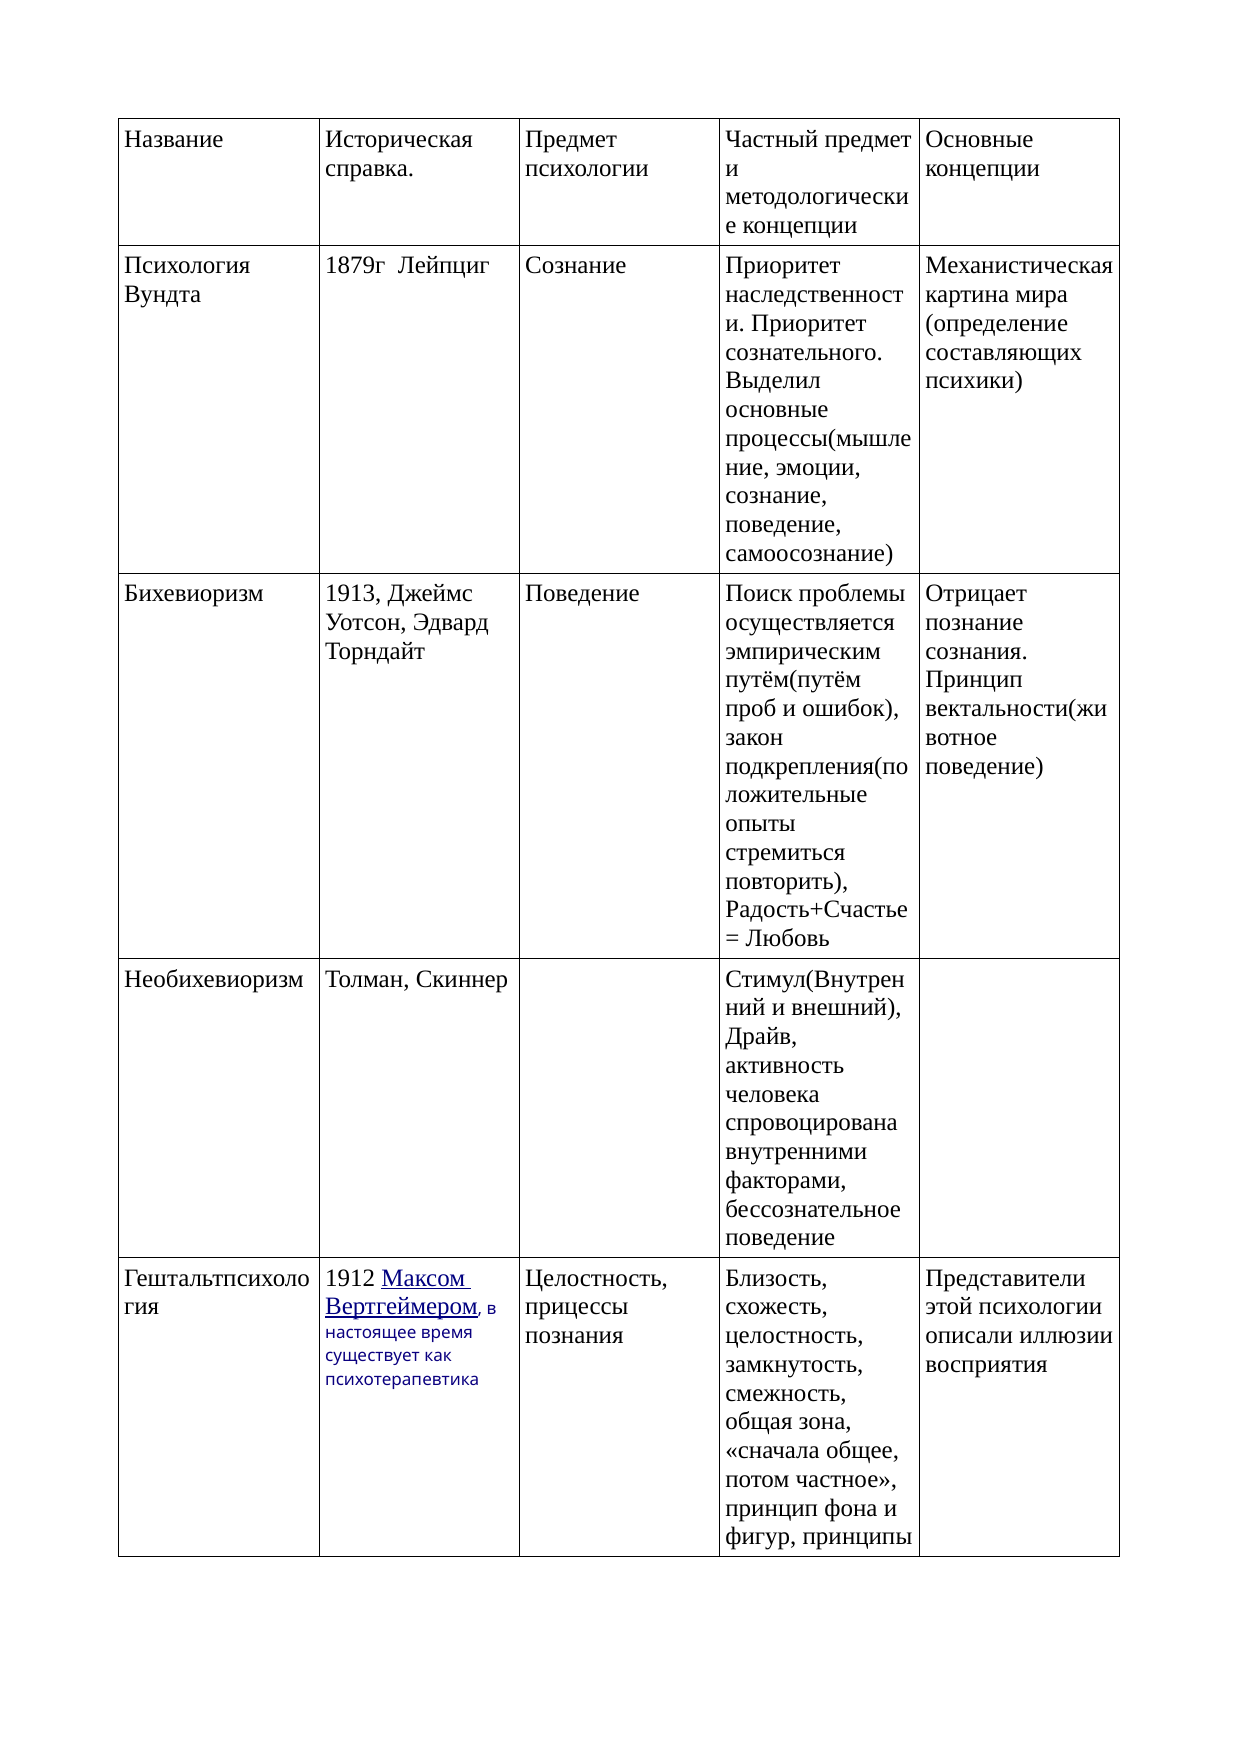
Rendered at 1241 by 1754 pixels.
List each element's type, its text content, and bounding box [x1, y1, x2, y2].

table_cell Гештальтпсихология [119, 1258, 319, 1556]
table_header Основные концепции [920, 119, 1119, 245]
table_cell Близость, схожесть, целостность, замкнутость, смежность, общая зона, «сначала общее, потом частное», принцип фона и фигур, принципы [720, 1258, 919, 1556]
table_cell Психология Вундта [119, 246, 319, 572]
table_cell Представители этой психологии описали иллюзии восприятия [920, 1258, 1119, 1556]
table_cell Стимул(Внутренний и внешний), Драйв, активность человека спровоцирована внутренними факторами, бессознательное поведение [720, 959, 919, 1257]
table_cell Отрицает познание сознания. Принцип вектальности(животное поведение) [920, 574, 1119, 958]
table_header Название [119, 119, 319, 245]
table_header Предмет психологии [520, 119, 719, 245]
table_cell Поведение [520, 574, 719, 958]
table_cell 1912 Максом Вертгеймером, в настоящее время существует как психотерапевтика [320, 1258, 519, 1556]
table_cell Целостность, прицессы познания [520, 1258, 719, 1556]
table_cell [520, 959, 719, 1257]
table_header Историческая справка. [320, 119, 519, 245]
table_cell Механистическая картина мира (определение составляющих психики) [920, 246, 1119, 572]
table_cell 1879г Лейпциг [320, 246, 519, 572]
table_cell Поиск проблемы осуществляется эмпирическим путём(путём проб и ошибок), закон подкрепления(положительные опыты стремиться повторить), Радость+Счастье = Любовь [720, 574, 919, 958]
table_cell Приоритет наследственности. Приоритет сознательного. Выделил основные процессы(мышление, эмоции, сознание, поведение, самоосознание) [720, 246, 919, 572]
table_cell 1913, Джеймс Уотсон, Эдвард Торндайт [320, 574, 519, 958]
table_cell [920, 959, 1119, 1257]
table_header Частный предмет и методологические концепции [720, 119, 919, 245]
table_cell Толман, Скиннер [320, 959, 519, 1257]
table_cell Бихевиоризм [119, 574, 319, 958]
table_cell Сознание [520, 246, 719, 572]
table_cell Необихевиоризм [119, 959, 319, 1257]
